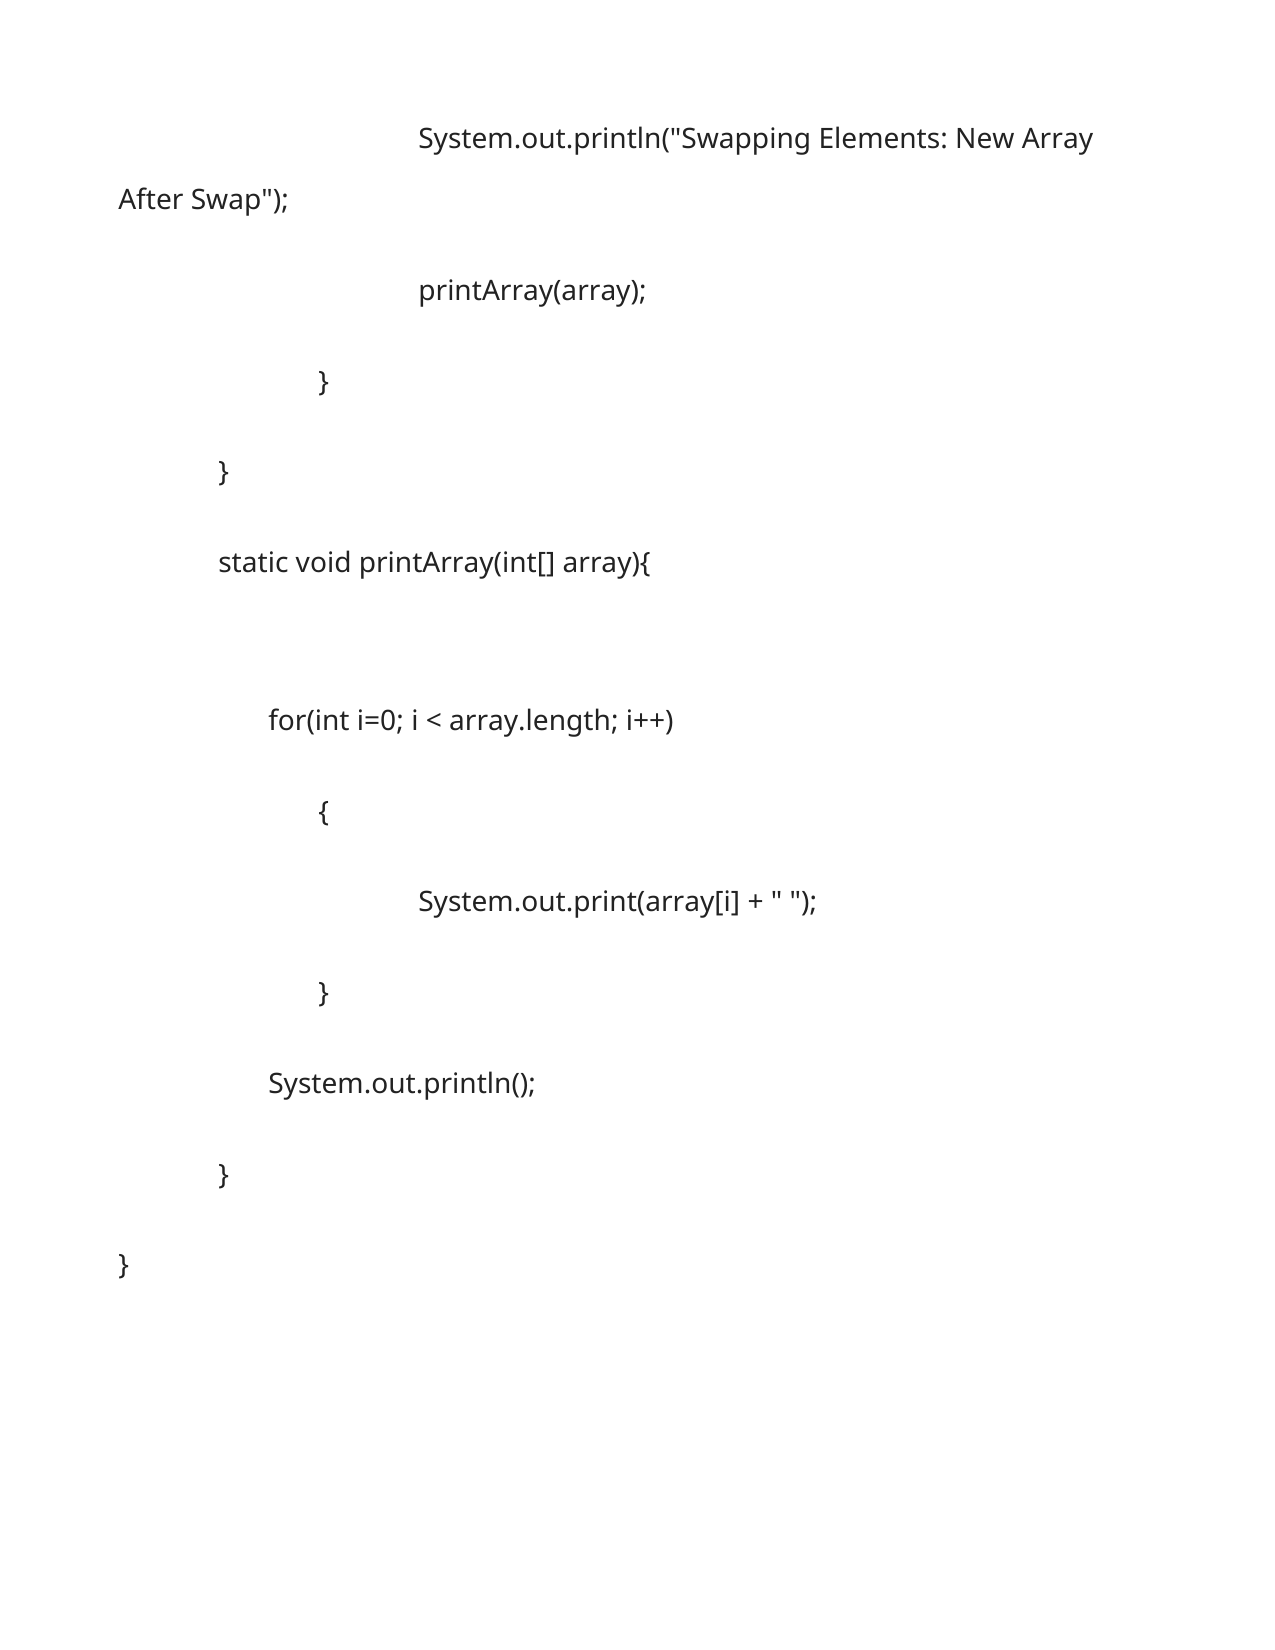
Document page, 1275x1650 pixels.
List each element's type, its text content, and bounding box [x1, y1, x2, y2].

text System.out.println("Swapping Elements: New Array After Swap"); [118, 118, 1157, 218]
text } [118, 361, 1157, 399]
text { [118, 791, 1157, 829]
text printArray(array); [118, 270, 1157, 308]
text } [118, 452, 1157, 490]
text } [118, 1245, 1157, 1283]
text } [118, 1154, 1157, 1192]
text System.out.print(array[i] + " "); [118, 882, 1157, 920]
text for(int i=0; i < array.length; i++) [118, 700, 1157, 739]
text } [118, 972, 1157, 1011]
text System.out.println(); [118, 1063, 1157, 1102]
text static void printArray(int[] array){ [118, 542, 1157, 581]
